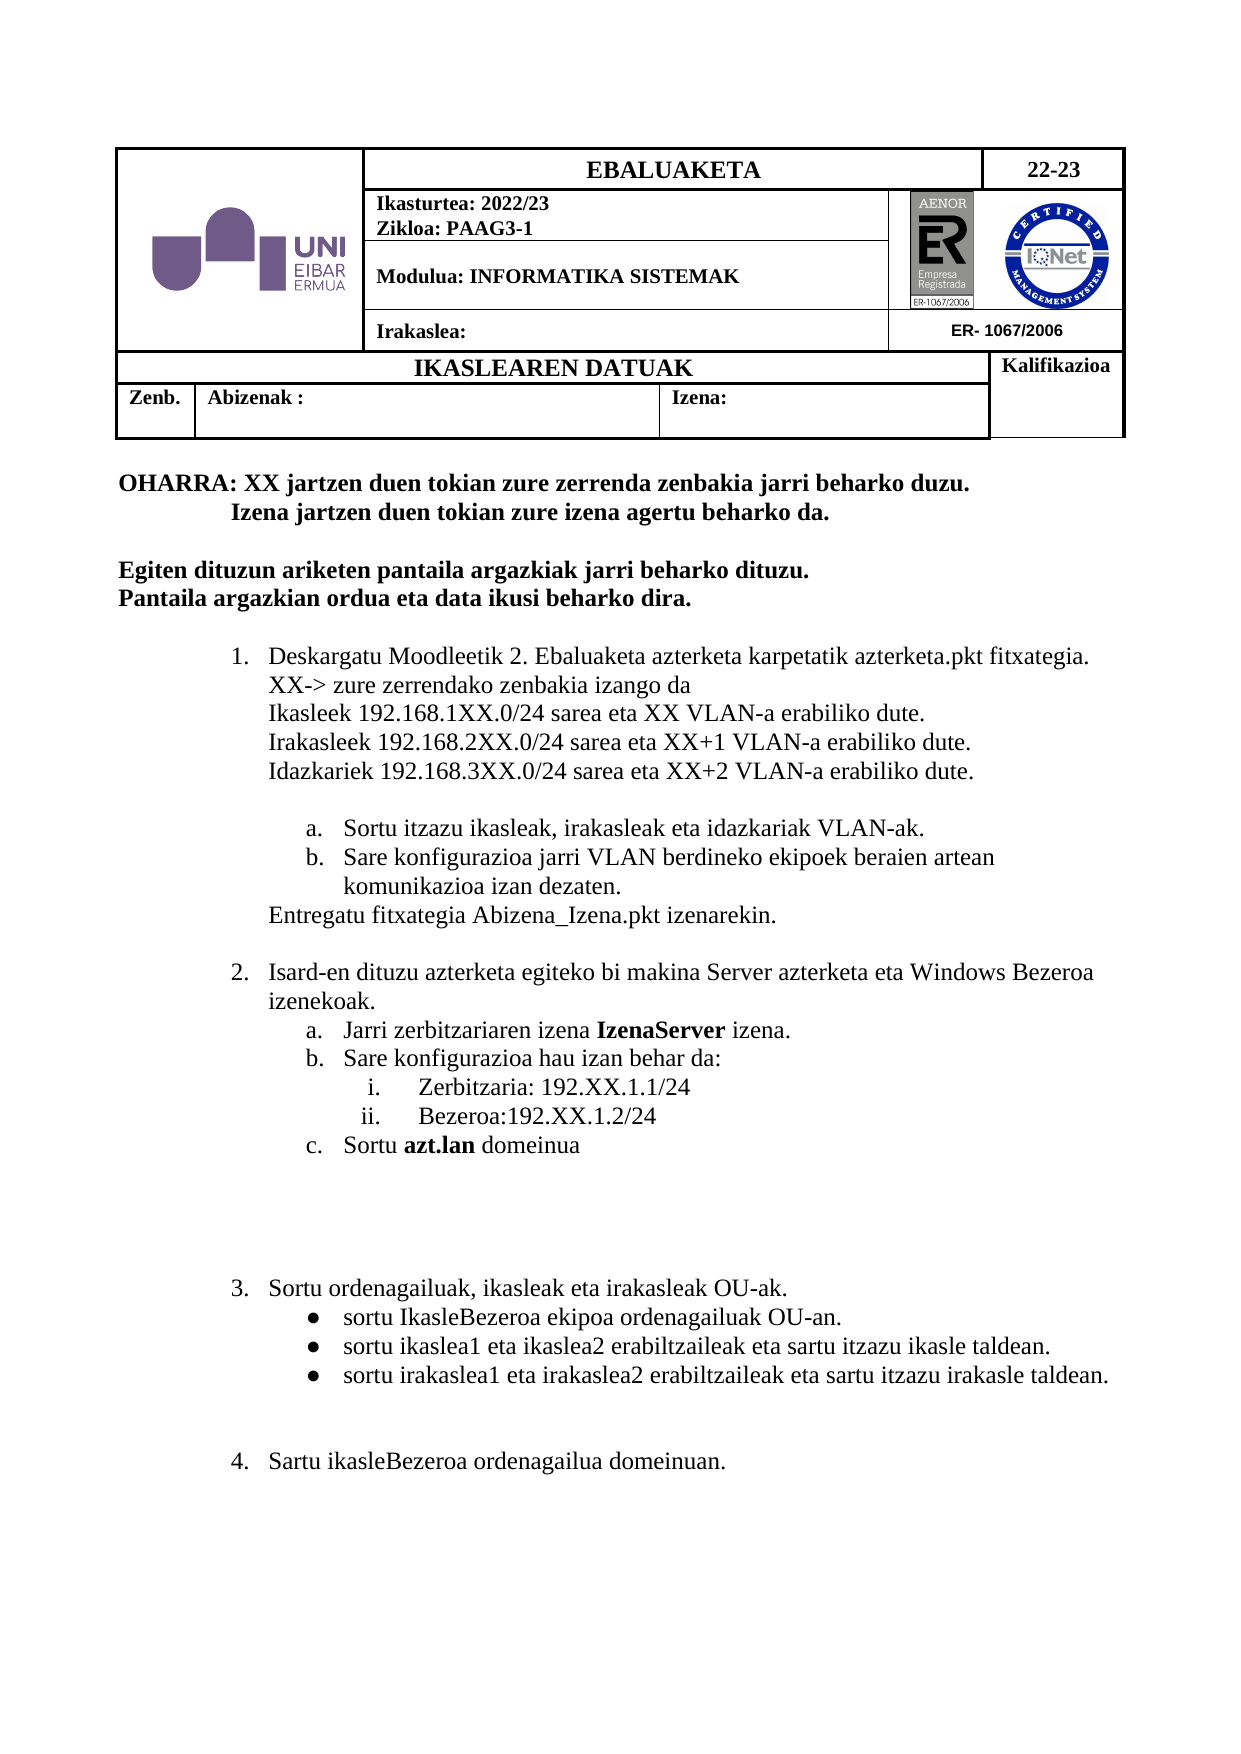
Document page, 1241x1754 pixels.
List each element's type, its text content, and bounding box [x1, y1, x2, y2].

list Zerbitzaria: 192.XX.1.1/24 [381, 1072, 1122, 1101]
table_cell Kalifikazioa [991, 353, 1122, 437]
list Deskargatu Moodleetik 2. Ebaluaketa azterketa karpetatik azterketa.pkt fitxategia. [231, 641, 1122, 670]
table_cell Zenb. [118, 385, 194, 437]
table_header EBALUAKETA [365, 150, 981, 188]
table_cell Ikasturtea: 2022/23 Zikloa: PAAG3-1 [365, 191, 888, 239]
text XX-> zure zerrendako zenbakia izango da [268, 670, 1122, 698]
table_cell ER- 1067/2006 [889, 310, 1122, 350]
text Irakasleek 192.168.2XX.0/24 sarea eta XX+1 VLAN-a erabiliko dute. [268, 727, 1122, 756]
picture [128, 200, 364, 300]
list sortu irakaslea1 eta irakaslea2 erabiltzaileak eta sartu itzazu irakasle taldean. [306, 1360, 1122, 1388]
list sortu IkasleBezeroa ekipoa ordenagailuak OU-an. [306, 1302, 1122, 1331]
list Bezeroa:192.XX.1.2/24 [381, 1101, 1122, 1130]
list Sortu ordenagailuak, ikasleak eta irakasleak OU-ak. [231, 1273, 1122, 1302]
table_cell Irakaslea: [365, 310, 888, 350]
text Ikasleek 192.168.1XX.0/24 sarea eta XX VLAN-a erabiliko dute. [268, 698, 1122, 727]
picture [910, 191, 974, 309]
list Sortu azt.lan domeinua [306, 1130, 1122, 1158]
list Sare konfigurazioa jarri VLAN berdineko ekipoek beraien artean komunikazioa izan dezaten. [306, 842, 1122, 900]
table_header [118, 150, 362, 350]
picture [1005, 203, 1109, 309]
list Isard-en dituzu azterketa egiteko bi makina Server azterketa eta Windows Bezeroa izenekoak. [231, 957, 1122, 1015]
text Entregatu fitxategia Abizena_Izena.pkt izenarekin. [268, 900, 1122, 928]
list Jarri zerbitzariaren izena IzenaServer izena. [306, 1015, 1122, 1043]
text Egiten dituzun ariketen pantaila argazkiak jarri beharko dituzu. [118, 555, 1122, 583]
list sortu ikaslea1 eta ikaslea2 erabiltzaileak eta sartu itzazu ikasle taldean. [306, 1331, 1122, 1360]
text Idazkariek 192.168.3XX.0/24 sarea eta XX+2 VLAN-a erabiliko dute. [268, 756, 1122, 785]
text OHARRA: XX jartzen duen tokian zure zerrenda zenbakia jarri beharko duzu. [118, 468, 1122, 497]
list Sare konfigurazioa hau izan behar da: [306, 1043, 1122, 1072]
table_cell [889, 191, 910, 309]
table_cell [974, 191, 1122, 309]
table_cell Abizenak : [196, 385, 659, 437]
list Sortu itzazu ikasleak, irakasleak eta idazkariak VLAN-ak. [306, 813, 1122, 842]
table_cell IKASLEAREN DATUAK [118, 353, 988, 382]
text Izena jartzen duen tokian zure izena agertu beharko da. [118, 497, 1122, 526]
table_cell Izena: [660, 385, 988, 437]
table_cell Modulua: INFORMATIKA SISTEMAK [365, 241, 888, 309]
text Pantaila argazkian ordua eta data ikusi beharko dira. [118, 583, 1122, 612]
list Sartu ikasleBezeroa ordenagailua domeinuan. [231, 1446, 1122, 1475]
table_header 22-23 [984, 150, 1122, 188]
